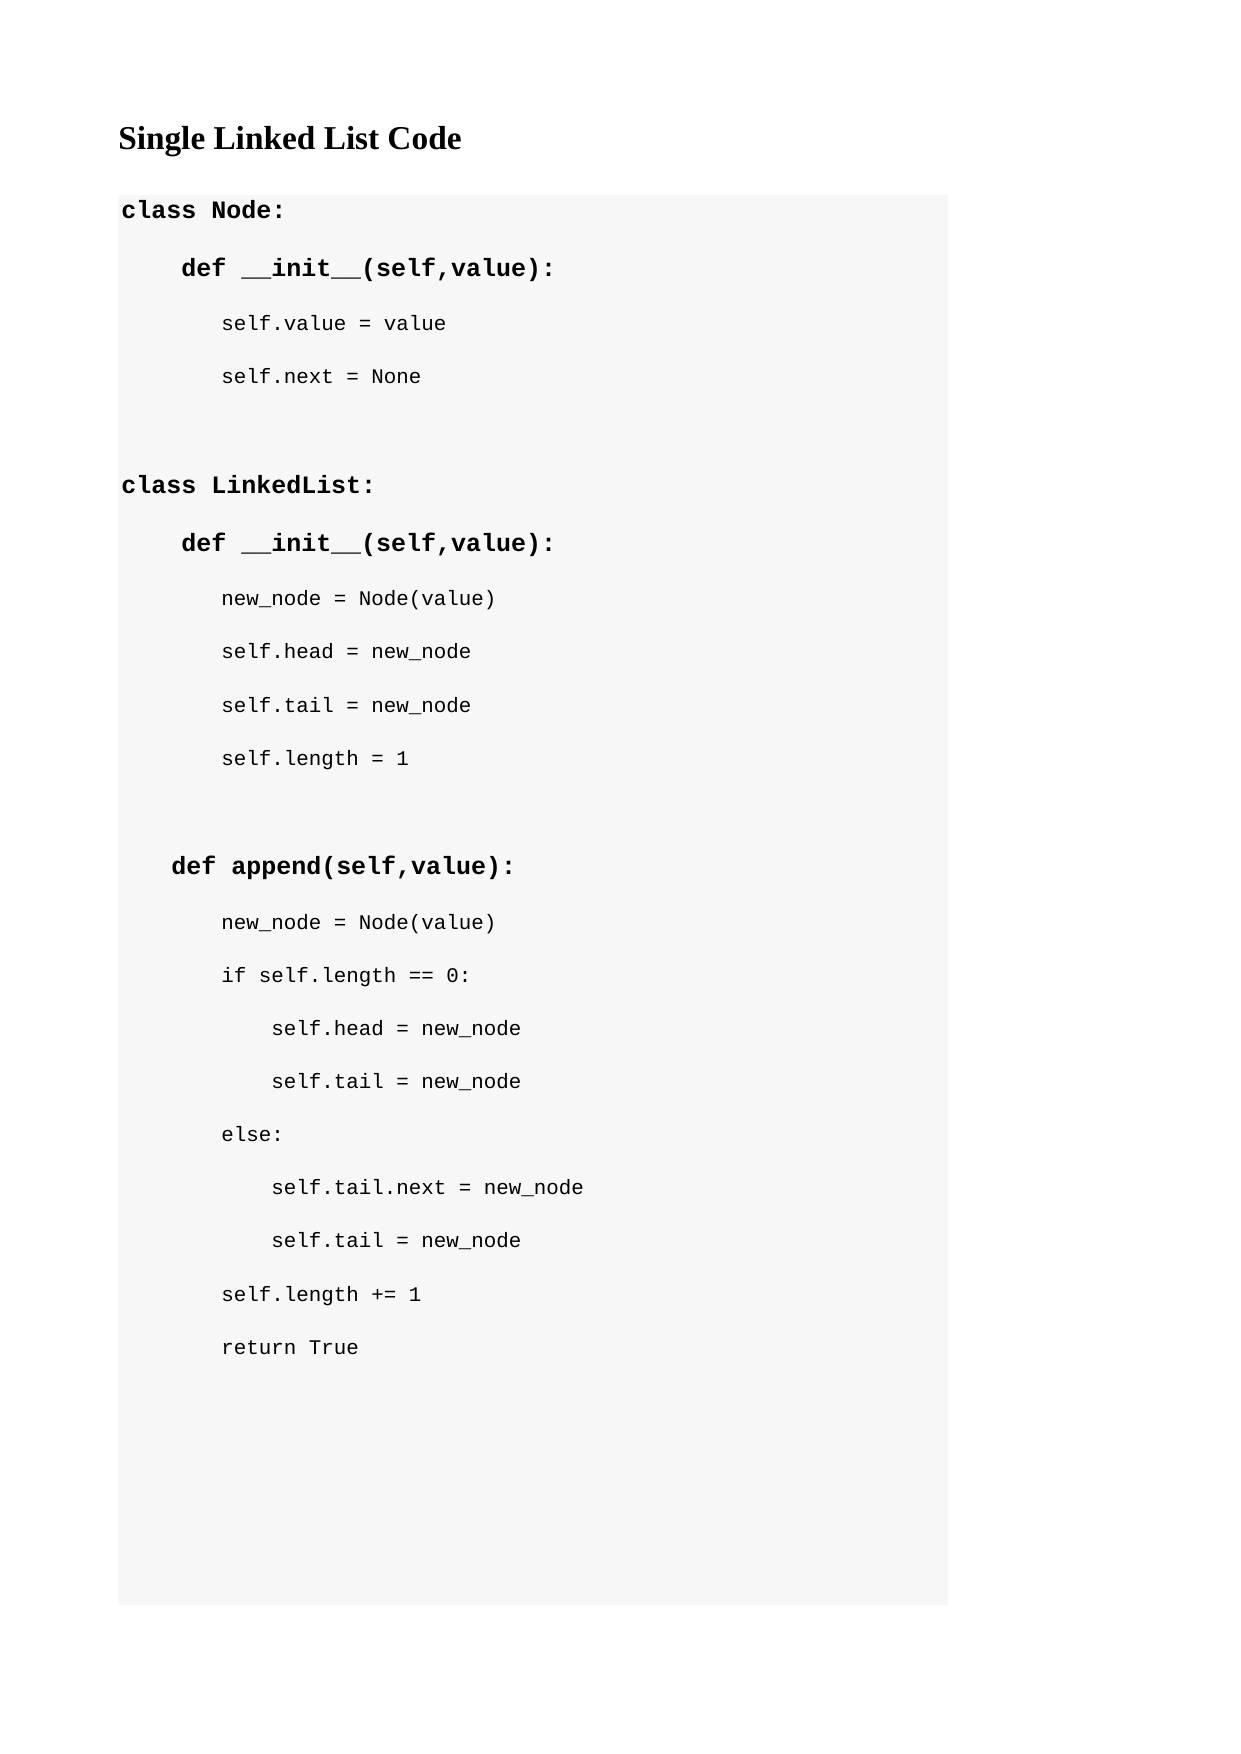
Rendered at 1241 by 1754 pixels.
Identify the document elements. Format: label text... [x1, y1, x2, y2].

text Single Linked List Code [118, 118, 1122, 156]
table_header class Node: def __init__(self,value): self.value = value self.next = None ​ class LinkedList: def __init__(self,value): new_node = Node(value) self.head = new_node self.tail = new_node self.length = 1 ​ def append(self,value): new_node = Node(value) if self.length == 0: self.head = new_node self.tail = new_node else: self.tail.next = new_node self.tail = new_node self.length += 1 return True [118, 195, 948, 1605]
